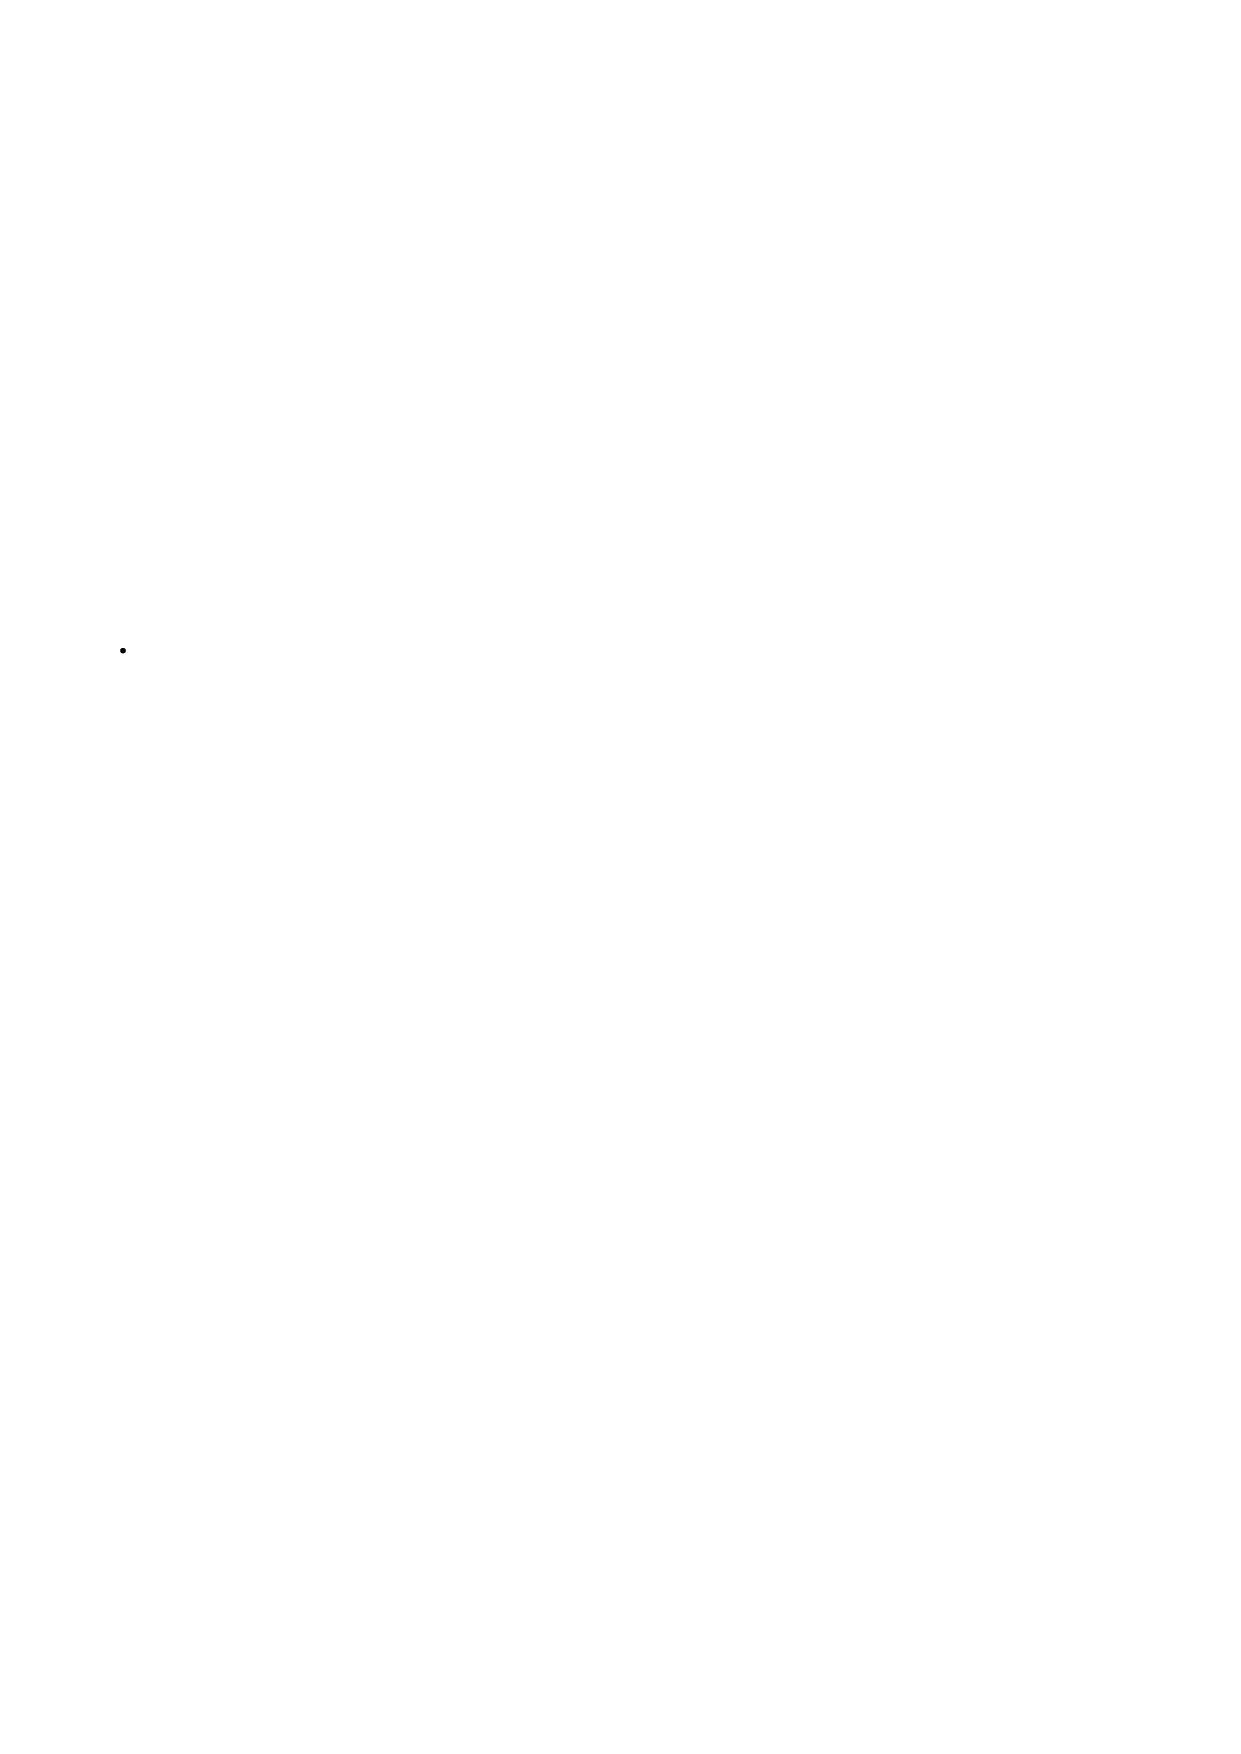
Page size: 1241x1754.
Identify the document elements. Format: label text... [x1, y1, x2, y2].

text . [118, 618, 1122, 663]
